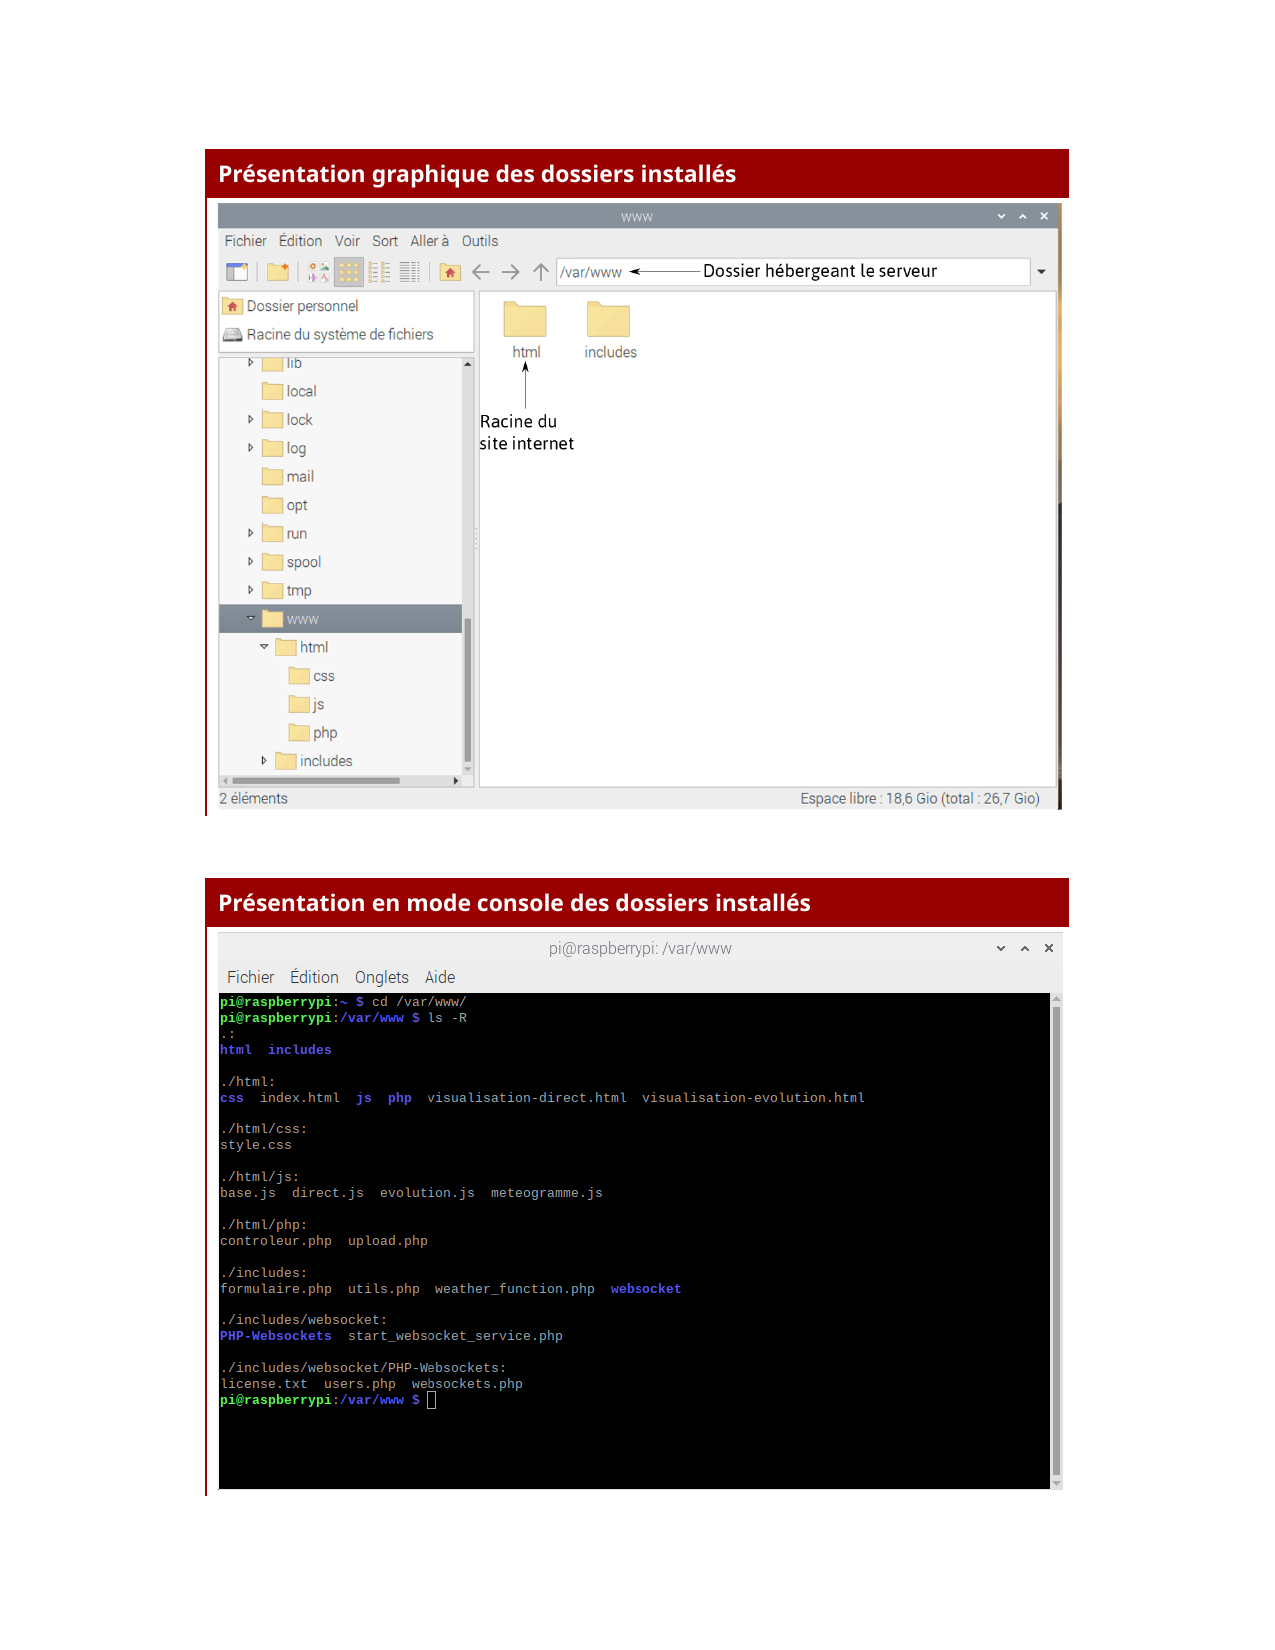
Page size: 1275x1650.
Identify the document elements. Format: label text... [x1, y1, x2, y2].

table_header Présentation graphique des dossiers installés [207, 152, 1069, 195]
table_cell [207, 927, 1069, 1496]
picture [217, 932, 1063, 1490]
table_header Présentation en mode console des dossiers installés [207, 881, 1069, 924]
picture [217, 203, 1062, 810]
table_cell [207, 198, 1069, 816]
